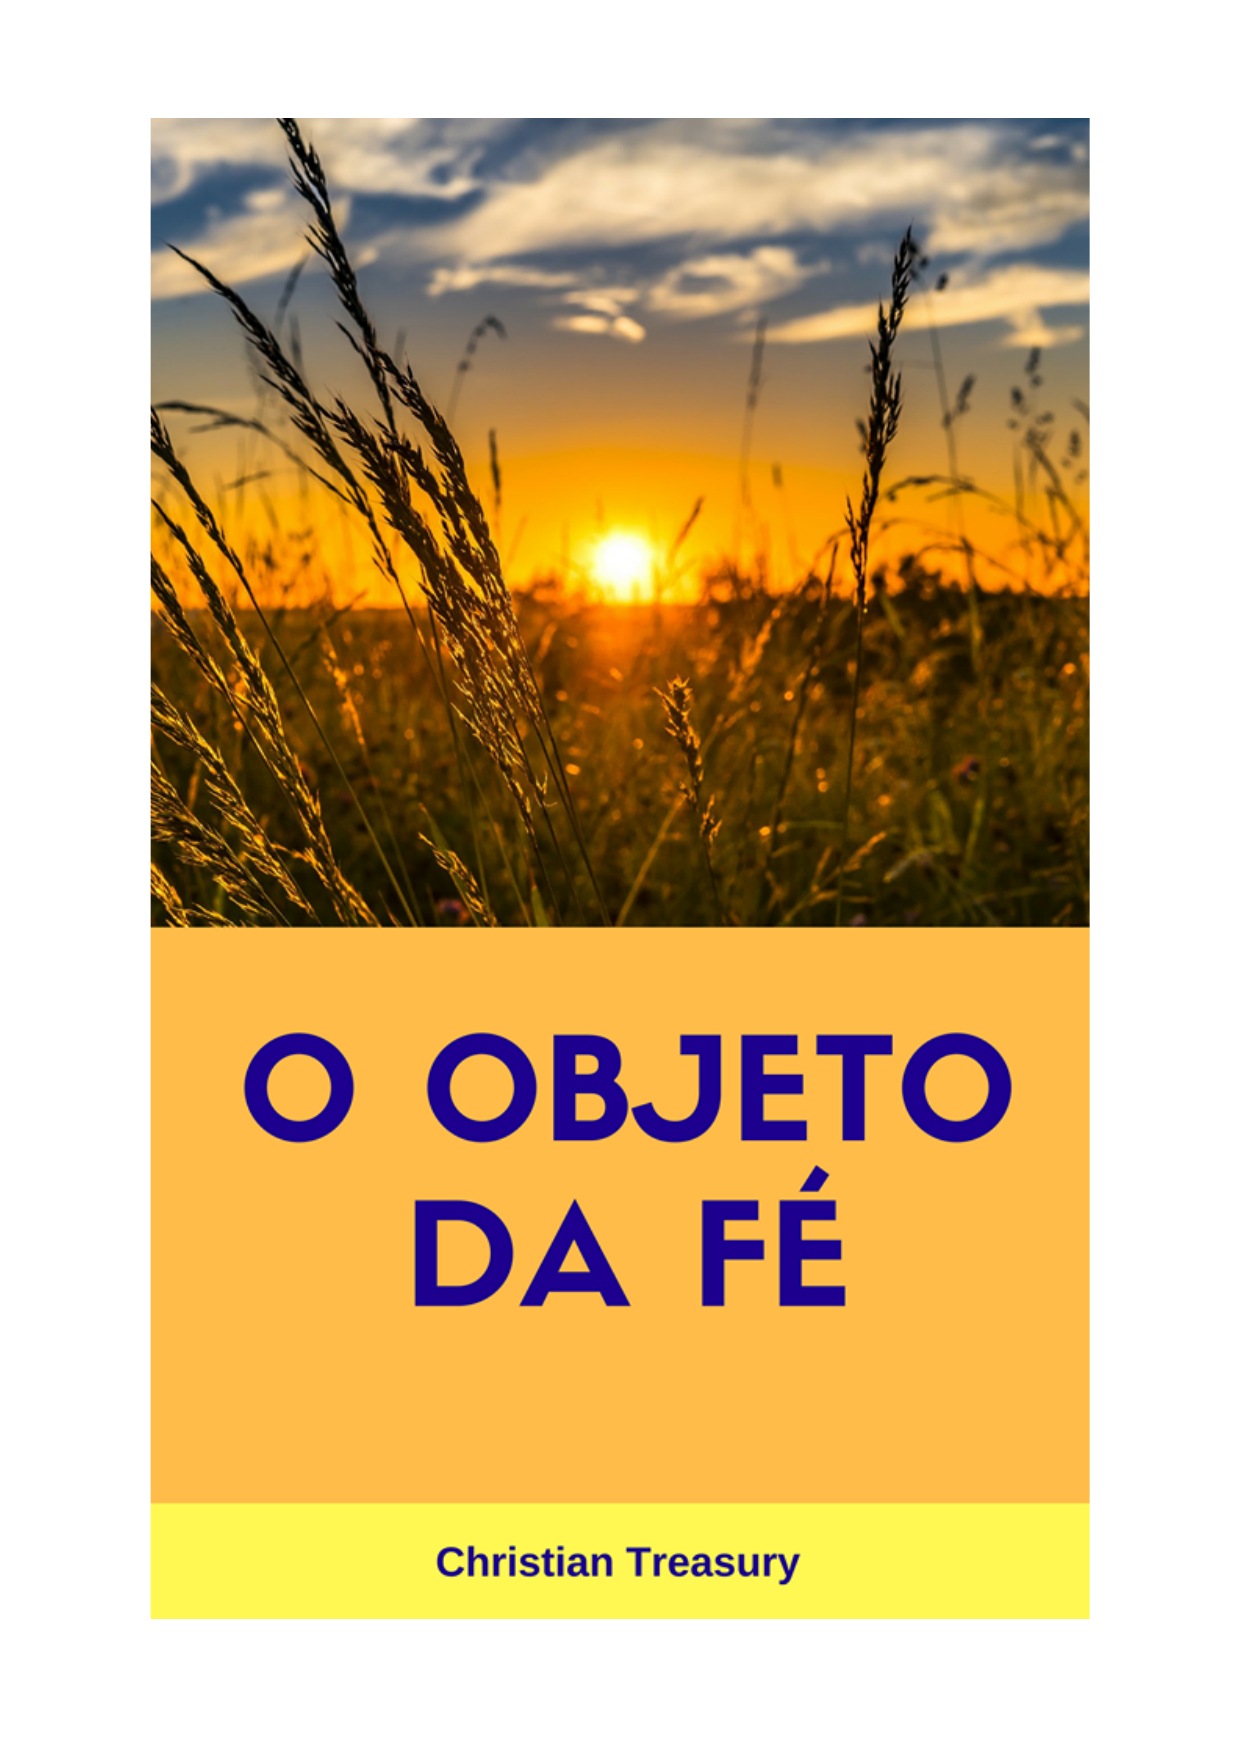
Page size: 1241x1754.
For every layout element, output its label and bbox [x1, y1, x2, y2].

picture [150, 118, 1090, 1619]
